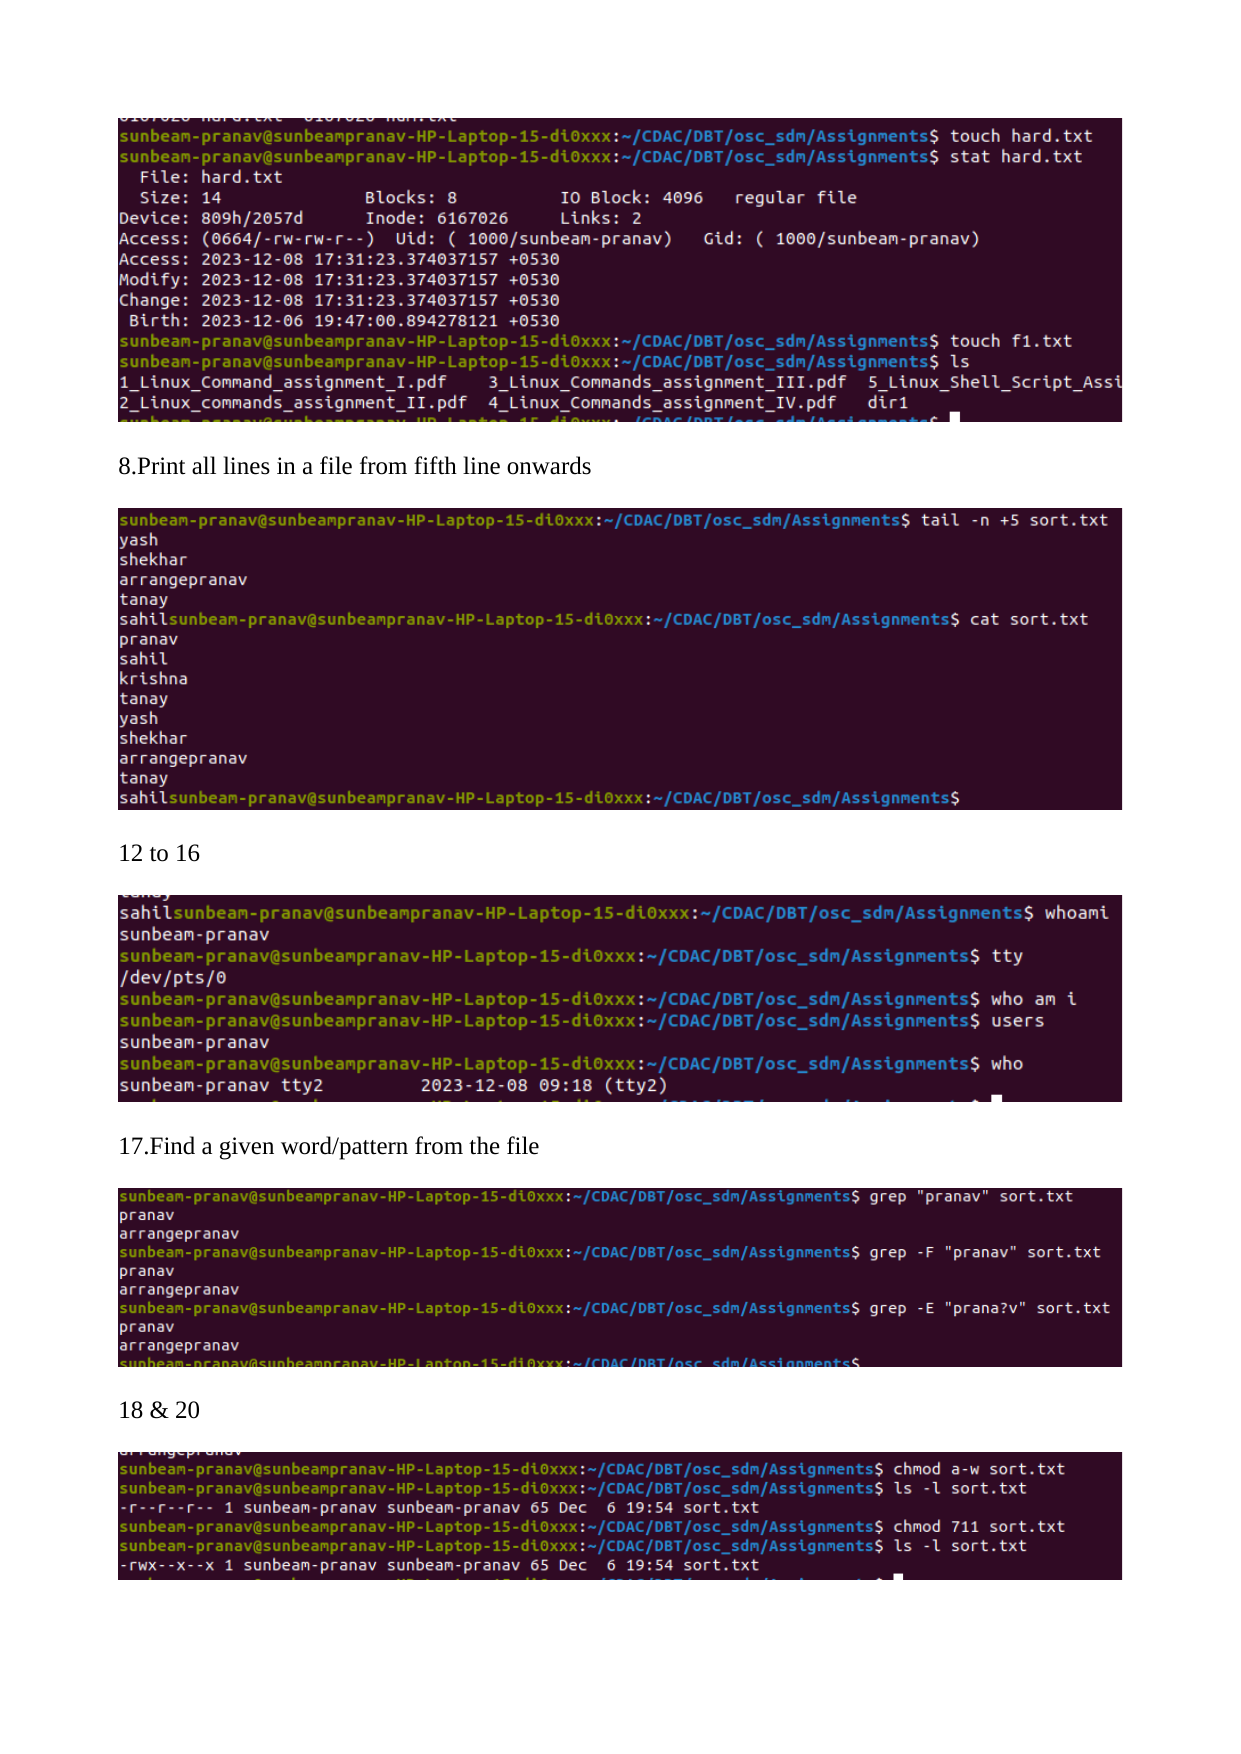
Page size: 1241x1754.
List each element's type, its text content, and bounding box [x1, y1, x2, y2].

picture [118, 118, 1123, 422]
text 17.Find a given word/pattern from the file [118, 1131, 1122, 1159]
text 18 & 20 [118, 1395, 1122, 1424]
text 8.Print all lines in a file from fifth line onwards [118, 451, 1122, 479]
picture [118, 508, 1123, 810]
picture [118, 1452, 1123, 1580]
picture [118, 1188, 1123, 1367]
text 12 to 16 [118, 838, 1122, 867]
picture [118, 895, 1123, 1102]
